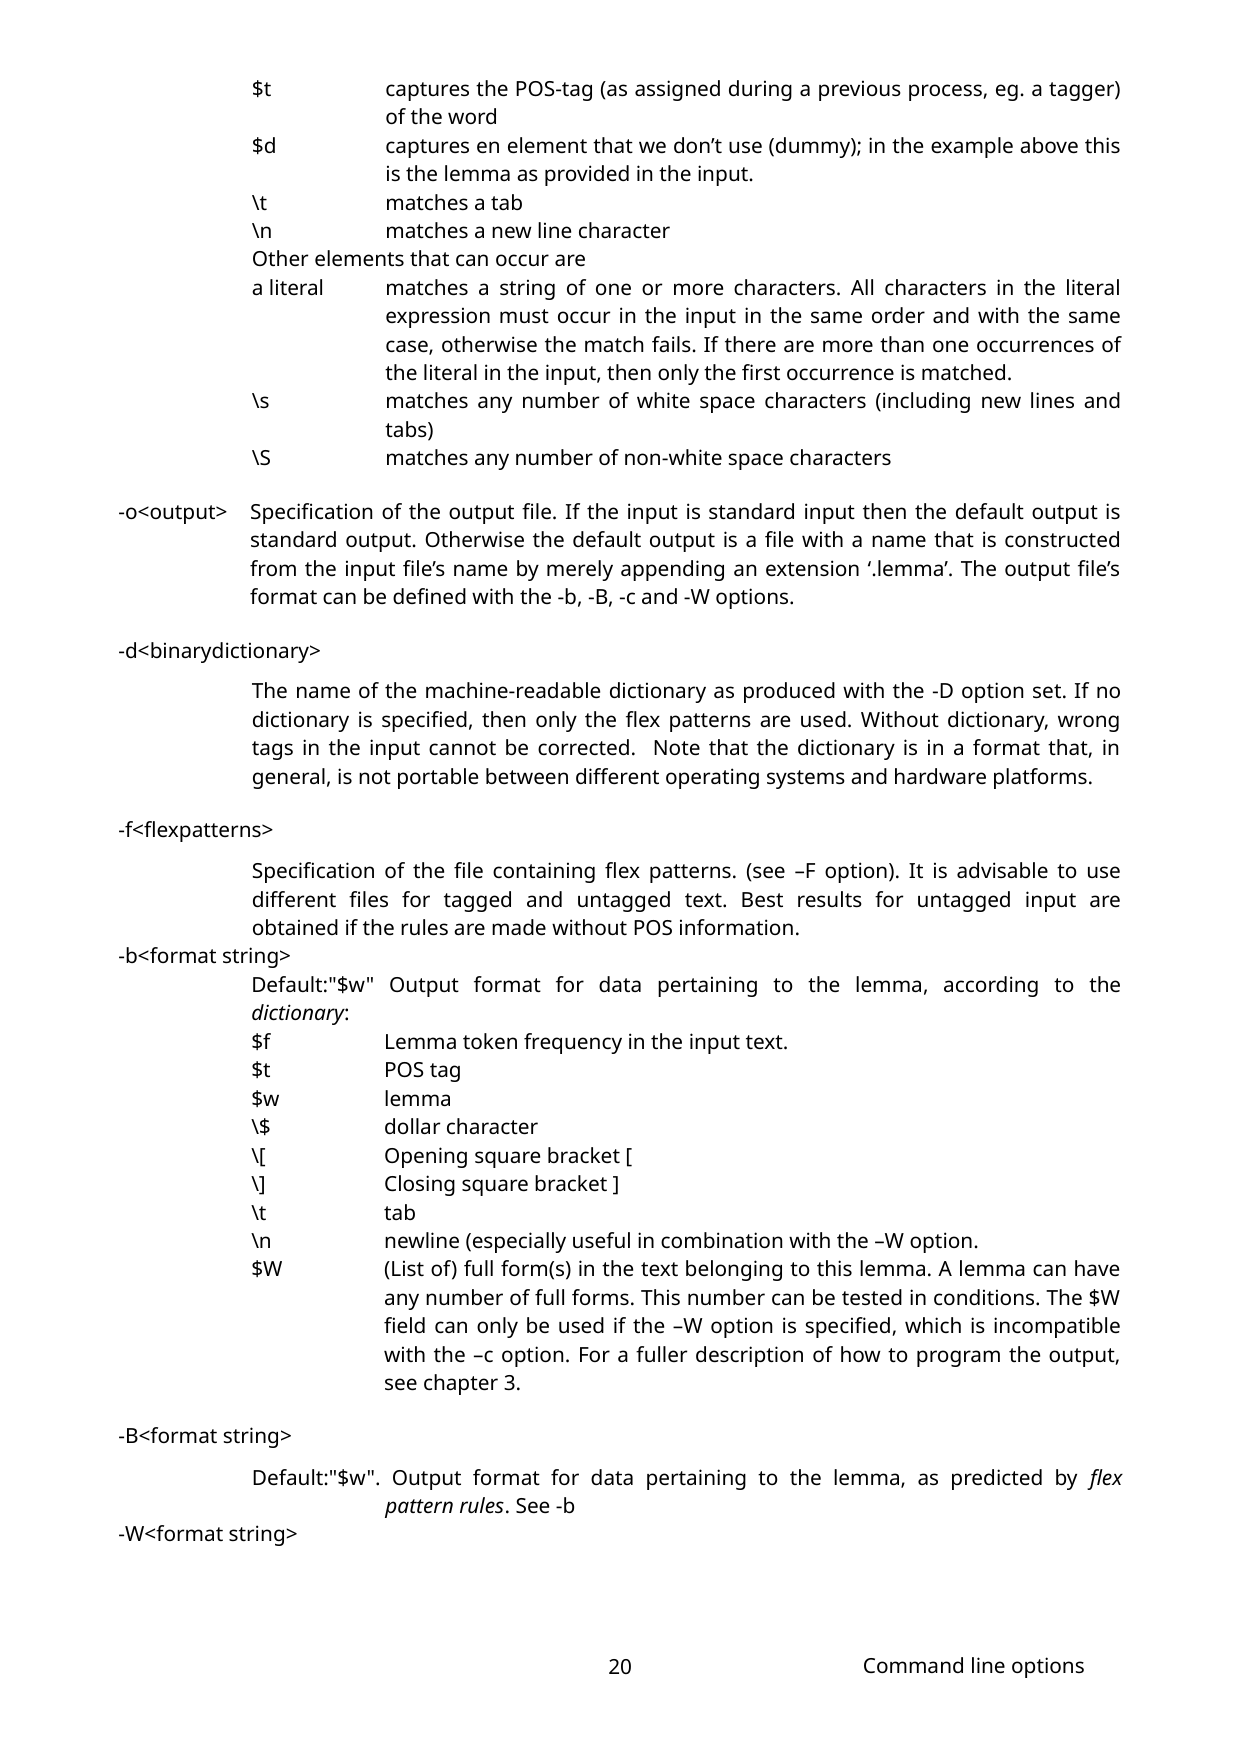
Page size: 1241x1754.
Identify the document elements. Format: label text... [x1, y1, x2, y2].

text \S matches any number of non-white space characters [252, 443, 1122, 472]
text \t matches a tab [252, 188, 1122, 216]
text -B<format string> [118, 1422, 1122, 1450]
text \t tab [251, 1198, 1122, 1226]
text $t captures the POS-tag (as assigned during a previous process, eg. a tagger) of the word [252, 74, 1122, 131]
text \n matches a new line character [252, 216, 1122, 244]
text Other elements that can occur are [252, 244, 1122, 273]
text The name of the machine-readable dictionary as produced with the -D option set. If no dictionary is specified, then only the flex patterns are used. Without dictionary, wrong tags in the input cannot be corrected. Note that the dictionary is in a format that, in general, is not portable between different operating systems and hardware platforms. [252, 677, 1122, 790]
text -o<output> Specification of the output file. If the input is standard input then the default output is standard output. Otherwise the default output is a file with a name that is constructed from the input file’s name by merely appending an extension ‘.lemma’. The output file’s format can be defined with the -b, -B, -c and -W options. [118, 497, 1122, 611]
text -f<flexpatterns> [118, 815, 1122, 844]
text \s matches any number of white space characters (including new lines and tabs) [252, 387, 1122, 443]
text Default:"$w" Output format for data pertaining to the lemma, according to the dictionary: [251, 970, 1122, 1027]
text \n newline (especially useful in combination with the –W option. [251, 1226, 1122, 1254]
text -d<binarydictionary> [118, 636, 1122, 664]
text -b<format string> [118, 942, 1122, 970]
text $w lemma [251, 1084, 1122, 1112]
text \[ Opening square bracket [ [251, 1141, 1122, 1169]
text a literal matches a string of one or more characters. All characters in the literal expression must occur in the input in the same order and with the same case, otherwise the match fails. If there are more than one occurrences of the literal in the input, then only the first occurrence is matched. [252, 273, 1122, 387]
text Specification of the file containing flex patterns. (see –F option). It is advisable to use different files for tagged and untagged text. Best results for untagged input are obtained if the rules are made without POS information. [252, 856, 1122, 942]
text Default:"$w". Output format for data pertaining to the lemma, as predicted by flex pattern rules. See -b [252, 1463, 1122, 1519]
text $f Lemma token frequency in the input text. [251, 1027, 1122, 1055]
text $d captures en element that we don’t use (dummy); in the example above this is the lemma as provided in the input. [252, 131, 1122, 188]
text \$ dollar character [251, 1112, 1122, 1141]
text $t POS tag [251, 1055, 1122, 1084]
text \] Closing square bracket ] [251, 1169, 1122, 1198]
text $W (List of) full form(s) in the text belonging to this lemma. A lemma can have any number of full forms. This number can be tested in conditions. The $W field can only be used if the –W option is specified, which is incompatible with the –c option. For a fuller description of how to program the output, see chapter 3. [251, 1254, 1122, 1397]
text -W<format string> [118, 1519, 1122, 1548]
